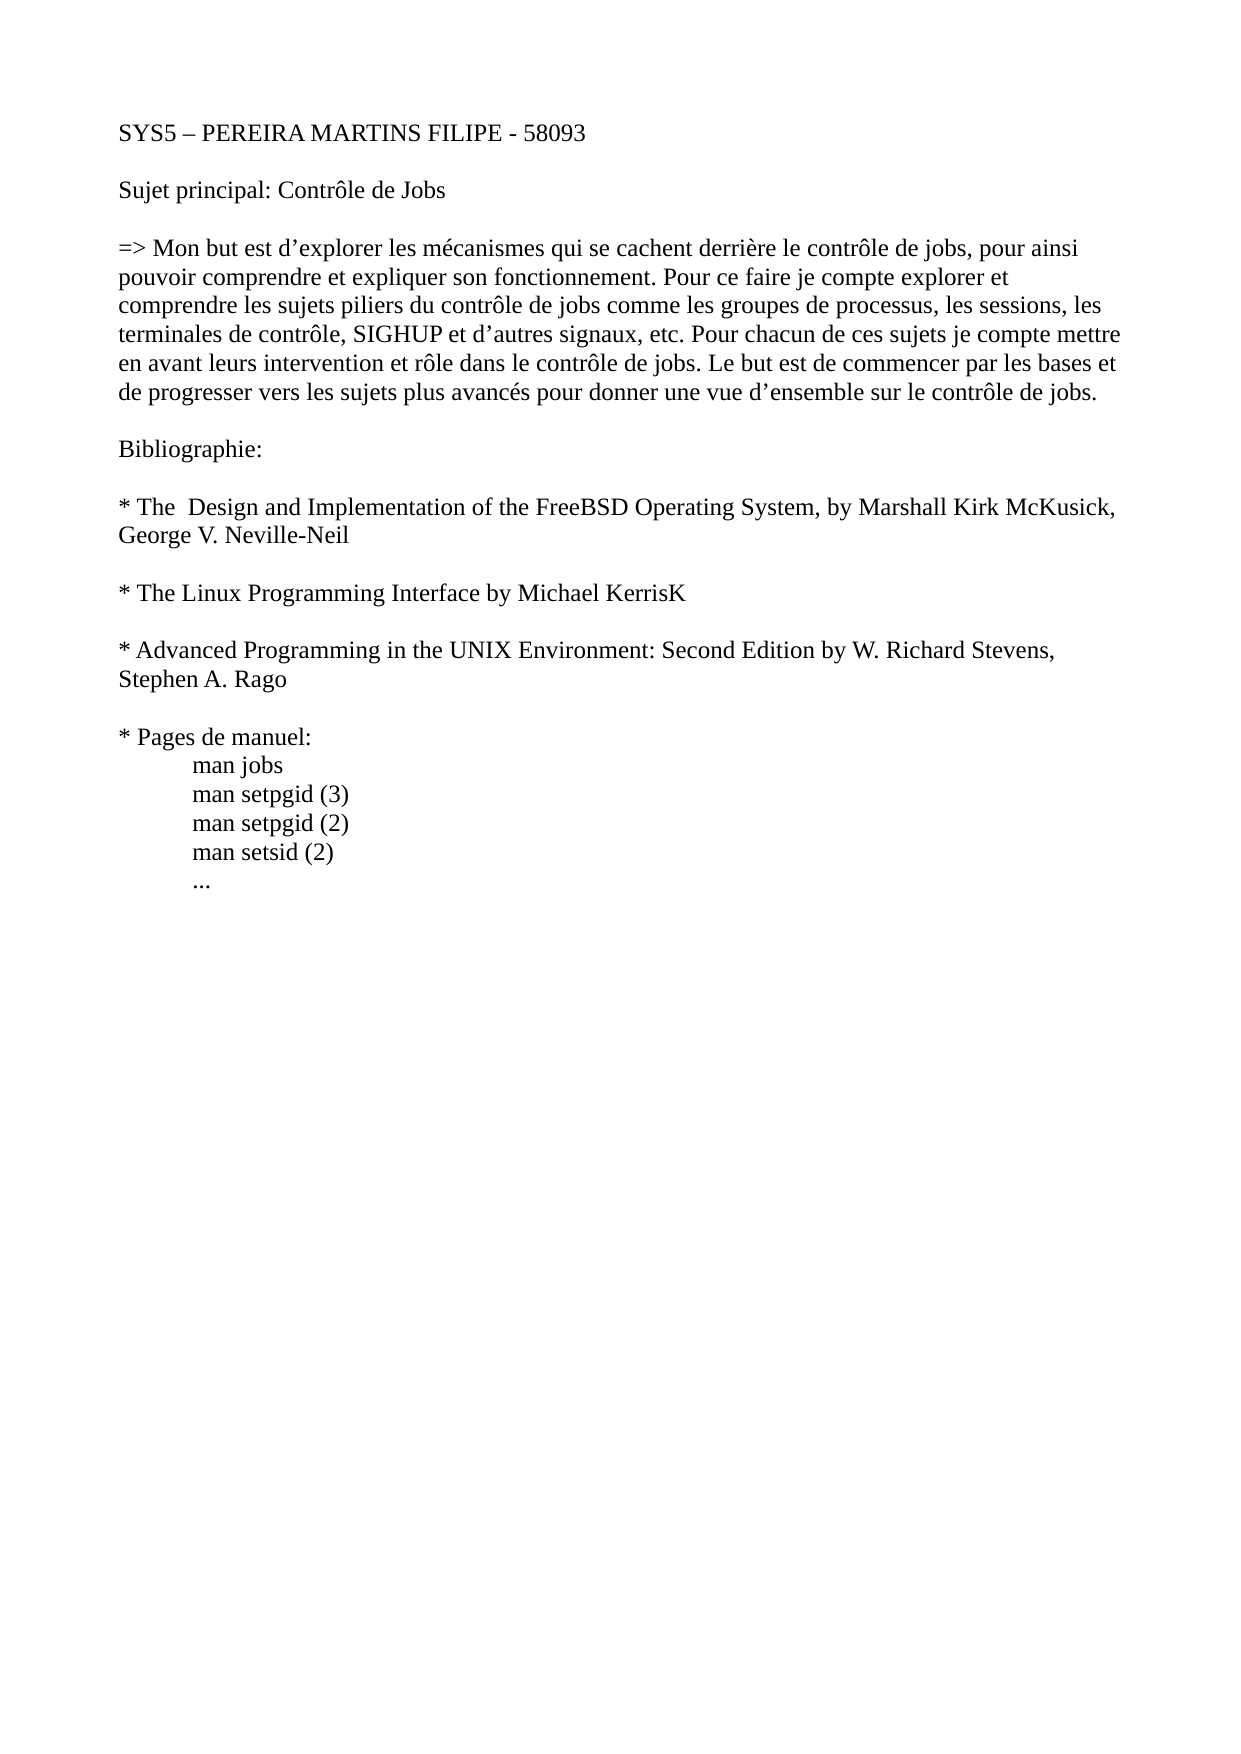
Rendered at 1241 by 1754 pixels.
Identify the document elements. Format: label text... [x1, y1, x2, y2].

text Sujet principal: Contrôle de Jobs [118, 176, 1122, 204]
text ... [118, 866, 1122, 894]
text => Mon but est d’explorer les mécanismes qui se cachent derrière le contrôle de jobs, pour ainsi pouvoir comprendre et expliquer son fonctionnement. Pour ce faire je compte explorer et comprendre les sujets piliers du contrôle de jobs comme les groupes de processus, les sessions, les terminales de contrôle, SIGHUP et d’autres signaux, etc. Pour chacun de ces sujets je compte mettre en avant leurs intervention et rôle dans le contrôle de jobs. Le but est de commencer par les bases et de progresser vers les sujets plus avancés pour donner une vue d’ensemble sur le contrôle de jobs. [118, 233, 1122, 406]
text * The Design and Implementation of the FreeBSD Operating System, by Marshall Kirk McKusick, George V. Neville-Neil [118, 492, 1122, 549]
text * Pages de manuel: [118, 722, 1122, 751]
text SYS5 – PEREIRA MARTINS FILIPE - 58093 [118, 118, 1122, 147]
text Bibliographie: [118, 434, 1122, 463]
text man setpgid (3) [118, 779, 1122, 808]
text man jobs [118, 751, 1122, 779]
text man setsid (2) [118, 837, 1122, 866]
text * The Linux Programming Interface by Michael KerrisK [118, 578, 1122, 607]
text man setpgid (2) [118, 808, 1122, 837]
text * Advanced Programming in the UNIX Environment: Second Edition by W. Richard Stevens, Stephen A. Rago [118, 636, 1122, 693]
